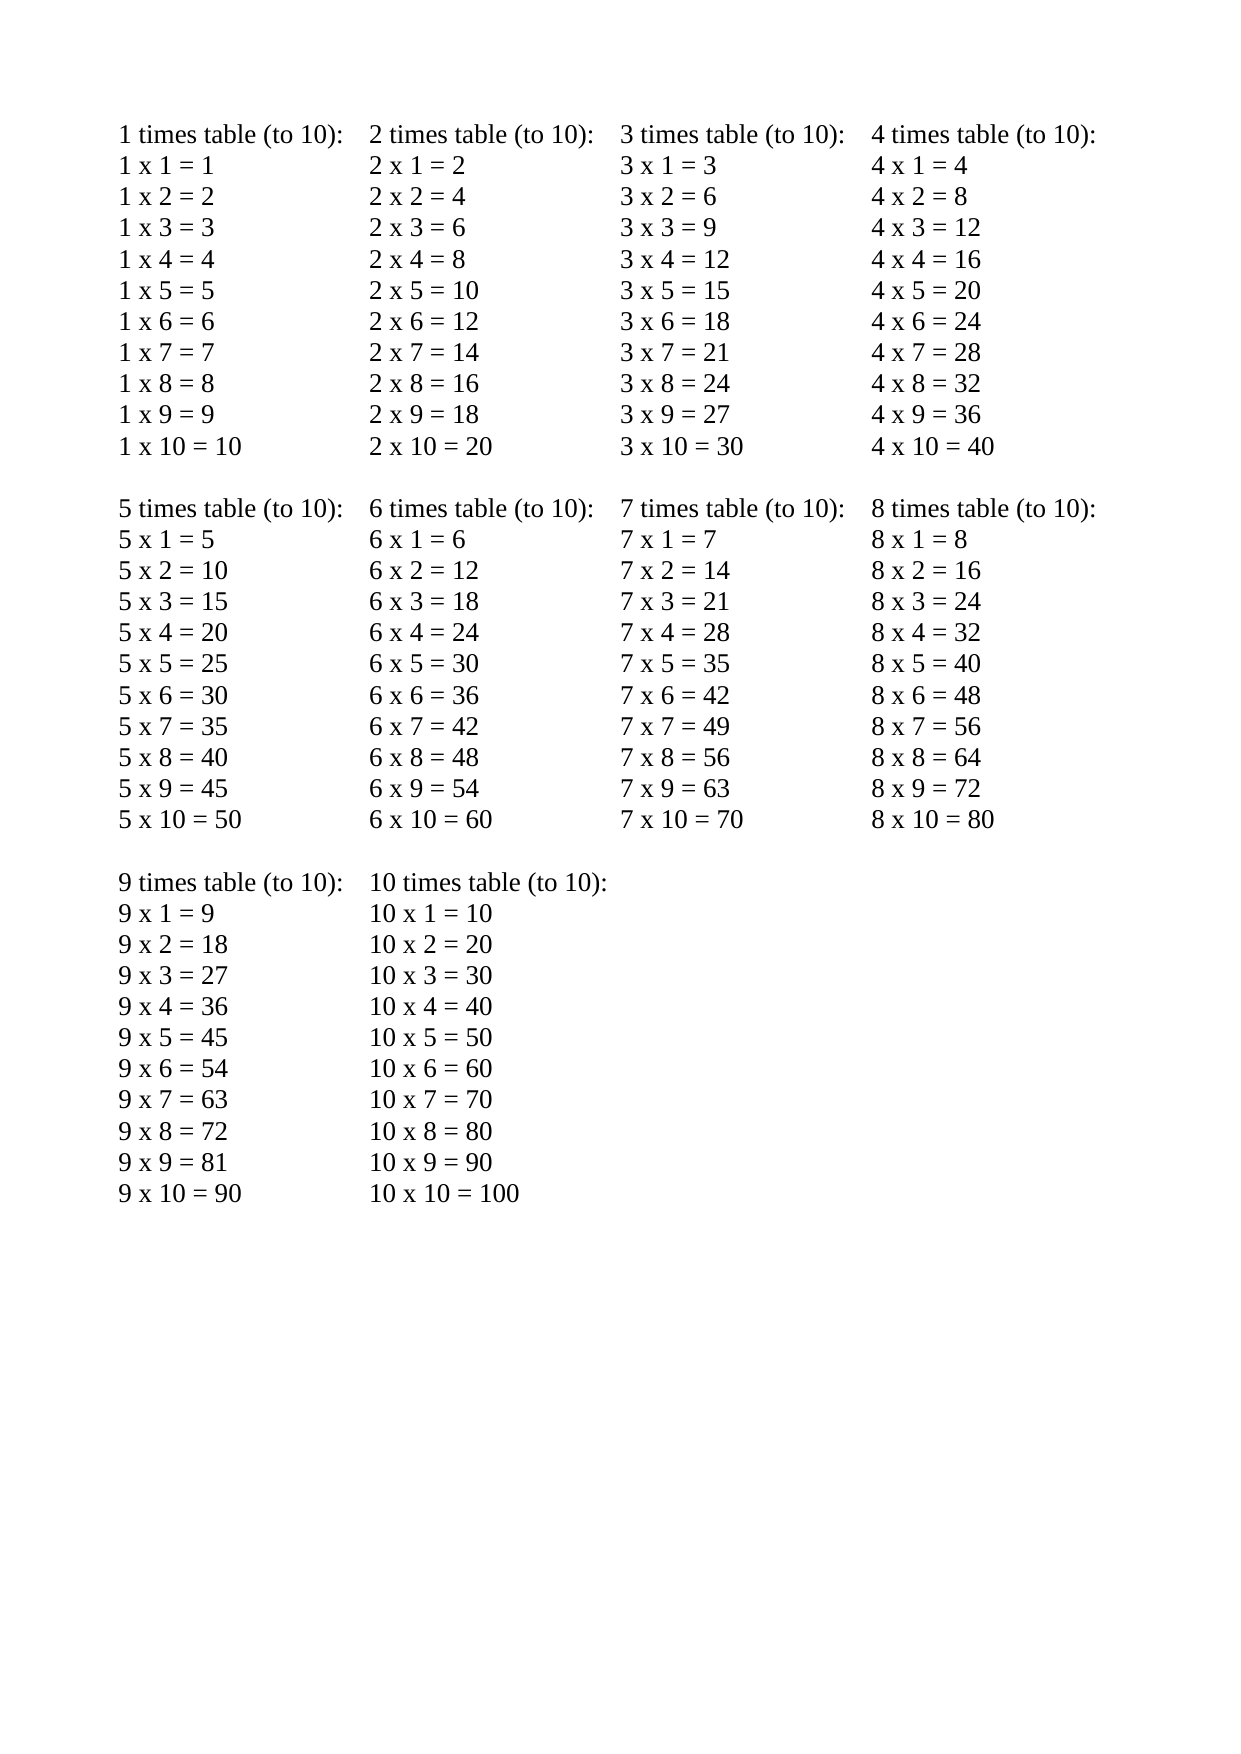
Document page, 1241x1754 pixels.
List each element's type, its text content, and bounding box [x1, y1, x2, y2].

table_cell [871, 835, 1122, 866]
table_cell 6 times table (to 10): 6 x 1 = 6 6 x 2 = 12 6 x 3 = 18 6 x 4 = 24 6 x 5 = 30 6 x 6 = 36 6 x 7 = 42 6 x 8 = 48 6 x 9 = 54 6 x 10 = 60 [369, 492, 620, 834]
table_cell [620, 866, 871, 1208]
table_cell [369, 461, 620, 492]
table_header 4 times table (to 10): 4 x 1 = 4 4 x 2 = 8 4 x 3 = 12 4 x 4 = 16 4 x 5 = 20 4 x 6 = 24 4 x 7 = 28 4 x 8 = 32 4 x 9 = 36 4 x 10 = 40 [871, 118, 1122, 461]
table_cell [118, 461, 369, 492]
table_cell 7 times table (to 10): 7 x 1 = 7 7 x 2 = 14 7 x 3 = 21 7 x 4 = 28 7 x 5 = 35 7 x 6 = 42 7 x 7 = 49 7 x 8 = 56 7 x 9 = 63 7 x 10 = 70 [620, 492, 871, 834]
table_cell [118, 835, 369, 866]
table_header 1 times table (to 10): 1 x 1 = 1 1 x 2 = 2 1 x 3 = 3 1 x 4 = 4 1 x 5 = 5 1 x 6 = 6 1 x 7 = 7 1 x 8 = 8 1 x 9 = 9 1 x 10 = 10 [118, 118, 369, 461]
table_cell 8 times table (to 10): 8 x 1 = 8 8 x 2 = 16 8 x 3 = 24 8 x 4 = 32 8 x 5 = 40 8 x 6 = 48 8 x 7 = 56 8 x 8 = 64 8 x 9 = 72 8 x 10 = 80 [871, 492, 1122, 834]
table_cell 10 times table (to 10): 10 x 1 = 10 10 x 2 = 20 10 x 3 = 30 10 x 4 = 40 10 x 5 = 50 10 x 6 = 60 10 x 7 = 70 10 x 8 = 80 10 x 9 = 90 10 x 10 = 100 [369, 866, 620, 1208]
table_cell 9 times table (to 10): 9 x 1 = 9 9 x 2 = 18 9 x 3 = 27 9 x 4 = 36 9 x 5 = 45 9 x 6 = 54 9 x 7 = 63 9 x 8 = 72 9 x 9 = 81 9 x 10 = 90 [118, 866, 369, 1208]
table_cell [620, 835, 871, 866]
table_header 2 times table (to 10): 2 x 1 = 2 2 x 2 = 4 2 x 3 = 6 2 x 4 = 8 2 x 5 = 10 2 x 6 = 12 2 x 7 = 14 2 x 8 = 16 2 x 9 = 18 2 x 10 = 20 [369, 118, 620, 461]
table_cell [369, 835, 620, 866]
table_cell [871, 461, 1122, 492]
table_cell [620, 461, 871, 492]
table_cell [871, 866, 1122, 1208]
table_cell 5 times table (to 10): 5 x 1 = 5 5 x 2 = 10 5 x 3 = 15 5 x 4 = 20 5 x 5 = 25 5 x 6 = 30 5 x 7 = 35 5 x 8 = 40 5 x 9 = 45 5 x 10 = 50 [118, 492, 369, 834]
table_header 3 times table (to 10): 3 x 1 = 3 3 x 2 = 6 3 x 3 = 9 3 x 4 = 12 3 x 5 = 15 3 x 6 = 18 3 x 7 = 21 3 x 8 = 24 3 x 9 = 27 3 x 10 = 30 [620, 118, 871, 461]
